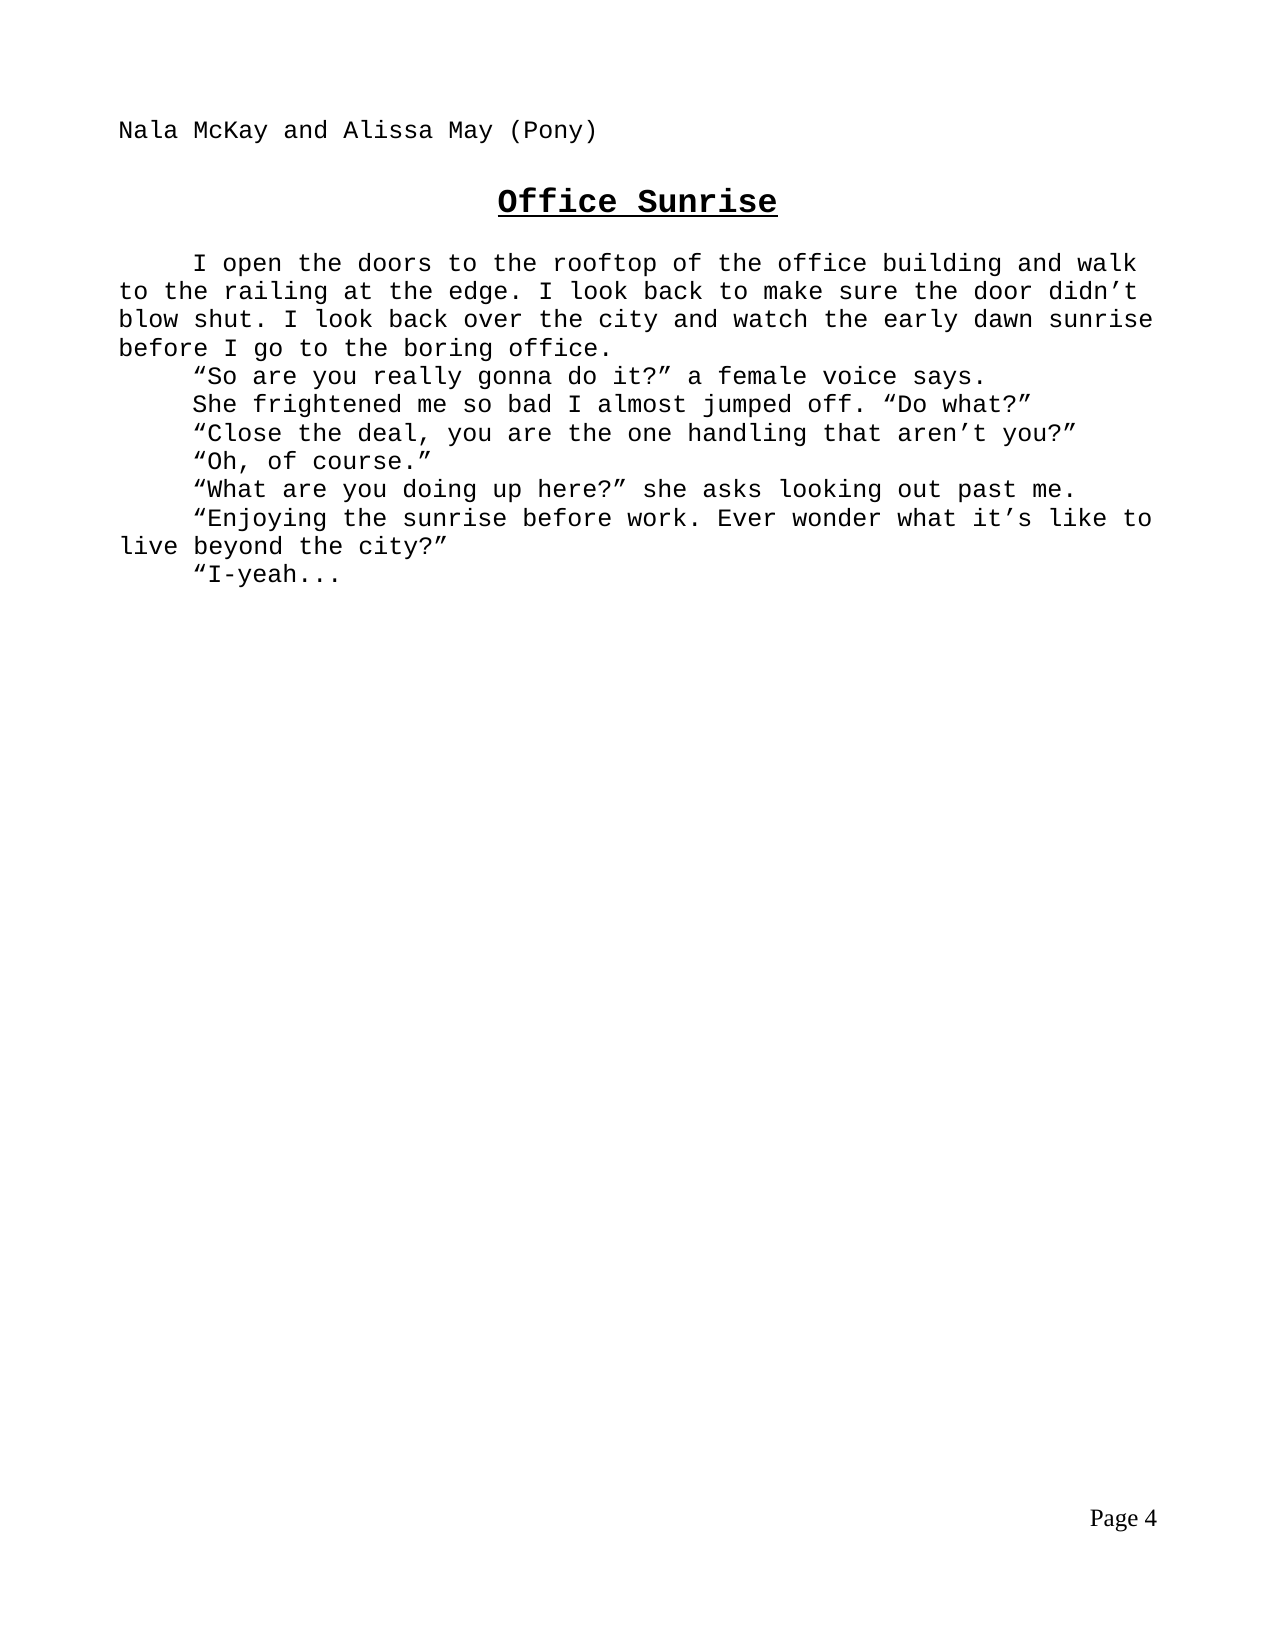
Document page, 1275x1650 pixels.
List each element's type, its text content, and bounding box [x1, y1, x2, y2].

text “Enjoying the sunrise before work. Ever wonder what it’s like to live beyond the city?” [118, 505, 1157, 562]
text Nala McKay and Alissa May (Pony) [118, 118, 1157, 146]
text She frightened me so bad I almost jumped off. “Do what?” “Close the deal, you are the one handling that aren’t you?” “Oh, of course.” [118, 392, 1157, 477]
text “What are you doing up here?” she asks looking out past me. [118, 477, 1157, 505]
text “I-yeah... [118, 562, 1157, 590]
text Office Sunrise [118, 184, 1157, 222]
text I open the doors to the rooftop of the office building and walk to the railing at the edge. I look back to make sure the door didn’t blow shut. I look back over the city and watch the early dawn sunrise before I go to the boring office. [118, 250, 1157, 364]
text “So are you really gonna do it?” a female voice says. [118, 364, 1157, 392]
